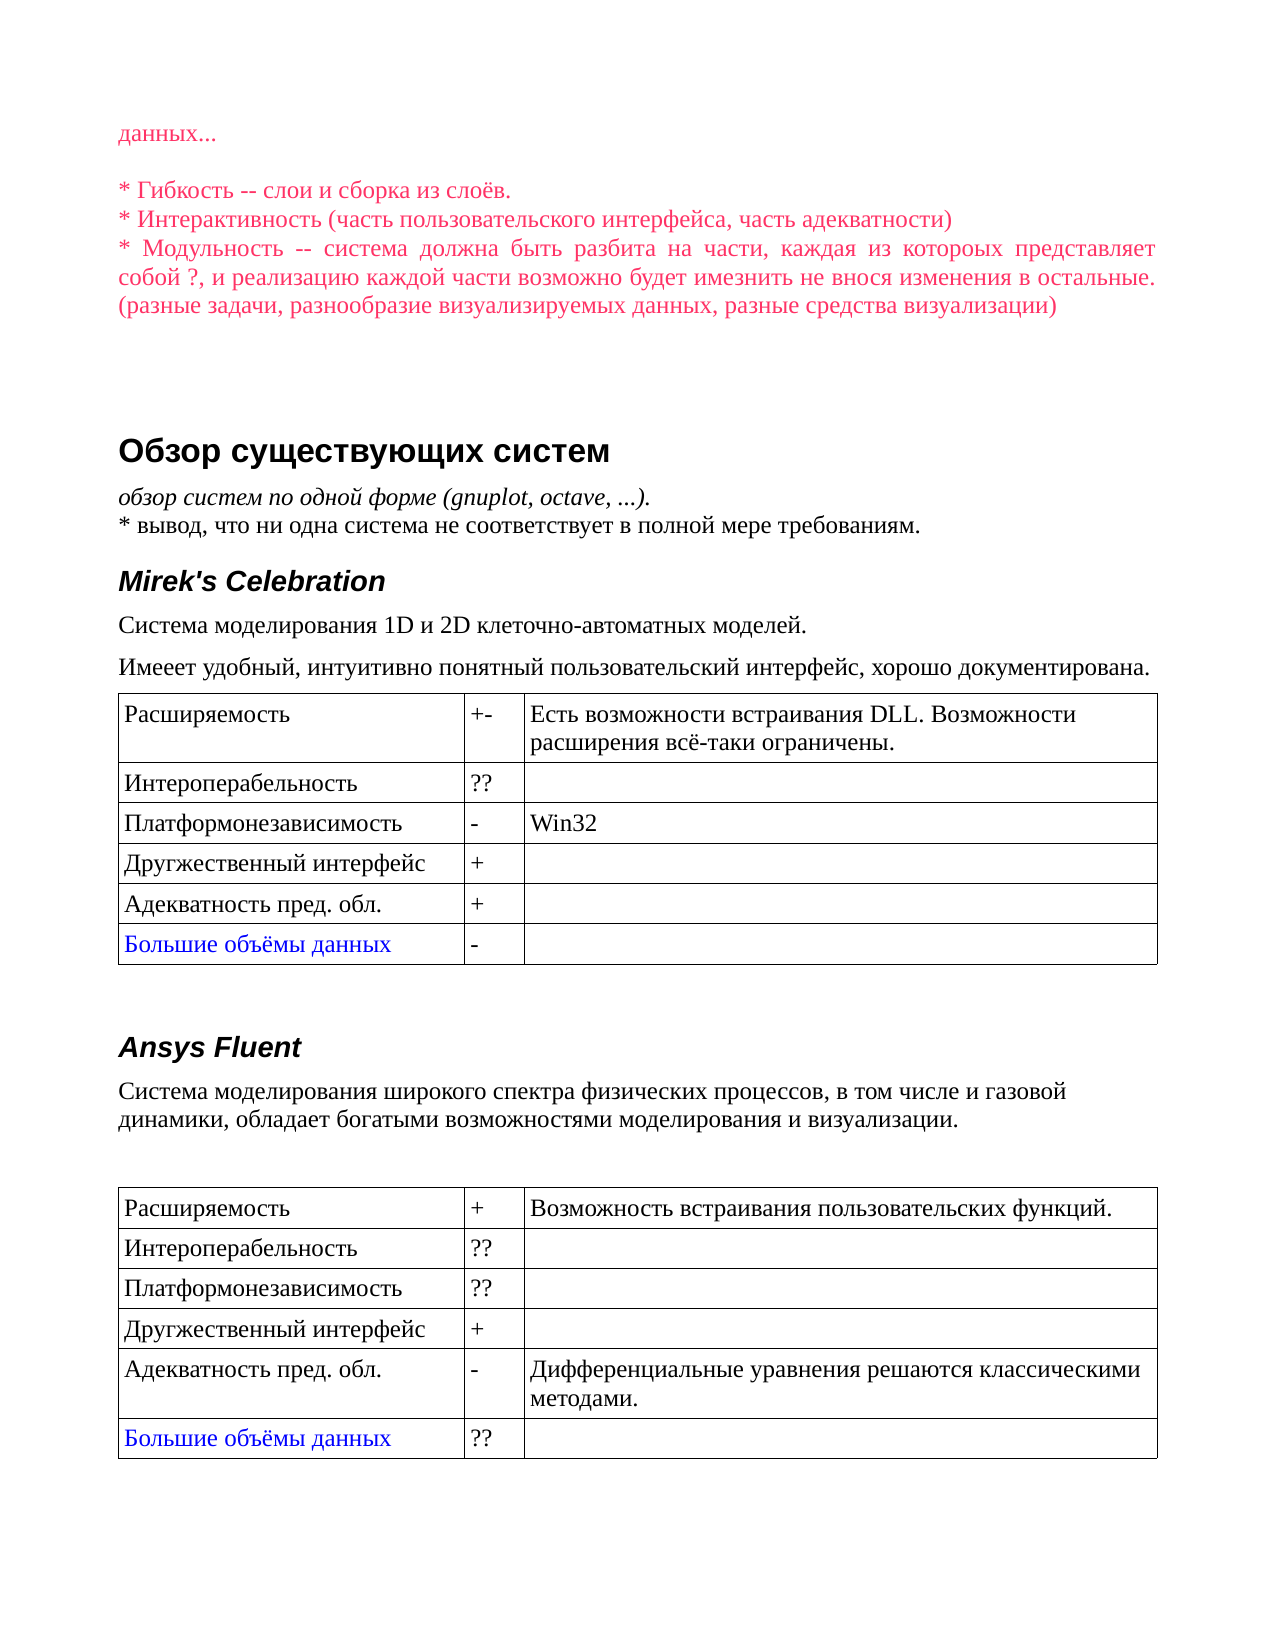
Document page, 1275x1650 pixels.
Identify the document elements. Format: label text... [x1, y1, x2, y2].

table_cell - [465, 924, 524, 963]
text * Гибкость -- слои и сборка из слоёв. [118, 176, 1157, 204]
table_cell Дифференциальные уравнения решаются классическими методами. [525, 1349, 1157, 1417]
subtitle Обзор существующих систем [118, 431, 1157, 469]
text Система моделирования широкого спектра физических процессов, в том числе и газовой динамики, обладает богатыми возможностями моделирования и визуализации. [118, 1076, 1157, 1133]
table_cell + [465, 1309, 524, 1348]
table_cell Большие объёмы данных [119, 924, 464, 963]
table_cell ?? [465, 1419, 524, 1458]
table_header + [465, 1188, 524, 1227]
table_cell [525, 844, 1157, 883]
table_cell Адекватность пред. обл. [119, 1349, 464, 1417]
text данных... [118, 118, 1157, 147]
table_cell [525, 1309, 1157, 1348]
table_cell ?? [465, 763, 524, 802]
table_cell Интероперабельность [119, 1229, 464, 1268]
table_header Расширяемость [119, 694, 464, 762]
table_cell Большие объёмы данных [119, 1419, 464, 1458]
table_cell [525, 884, 1157, 923]
table_cell Другжественный интерфейс [119, 844, 464, 883]
table_cell Адекватность пред. обл. [119, 884, 464, 923]
table_header Есть возможности встраивания DLL. Возможности расширения всё-таки ограничены. [525, 694, 1157, 762]
table_cell [525, 924, 1157, 963]
subtitle Ansys Fluent [118, 1030, 1157, 1063]
table_cell + [465, 884, 524, 923]
text * Модульность -- система должна быть разбита на части, каждая из котороых представляет собой ?, и реализацию каждой части возможно будет имезнить не внося изменения в остальные. (разные задачи, разнообразие визуализируемых данных, разные средства визуализации) [118, 233, 1157, 319]
text Имееет удобный, интуитивно понятный пользовательский интерфейс, хорошо документирована. [118, 652, 1157, 680]
subtitle Mirek's Celebration [118, 564, 1157, 598]
table_cell ?? [465, 1229, 524, 1268]
table_cell Интероперабельность [119, 763, 464, 802]
table_cell Платформонезависимость [119, 803, 464, 842]
table_header Расширяемость [119, 1188, 464, 1227]
text Система моделирования 1D и 2D клеточно-автоматных моделей. [118, 610, 1157, 639]
table_cell [525, 1229, 1157, 1268]
text обзор систем по одной форме (gnuplot, octave, ...). [118, 482, 1157, 511]
text * Интерактивность (часть пользовательского интерфейса, часть адекватности) [118, 204, 1157, 233]
table_cell [525, 1269, 1157, 1308]
text * вывод, что ни одна система не соответствует в полной мере требованиям. [118, 511, 1157, 539]
table_cell [525, 1419, 1157, 1458]
table_cell [525, 763, 1157, 802]
table_cell Платформонезависимость [119, 1269, 464, 1308]
table_cell ?? [465, 1269, 524, 1308]
table_cell + [465, 844, 524, 883]
table_cell - [465, 1349, 524, 1417]
table_cell Другжественный интерфейс [119, 1309, 464, 1348]
table_header +- [465, 694, 524, 762]
table_cell Win32 [525, 803, 1157, 842]
table_cell - [465, 803, 524, 842]
table_header Возможность встраивания пользовательских функций. [525, 1188, 1157, 1227]
